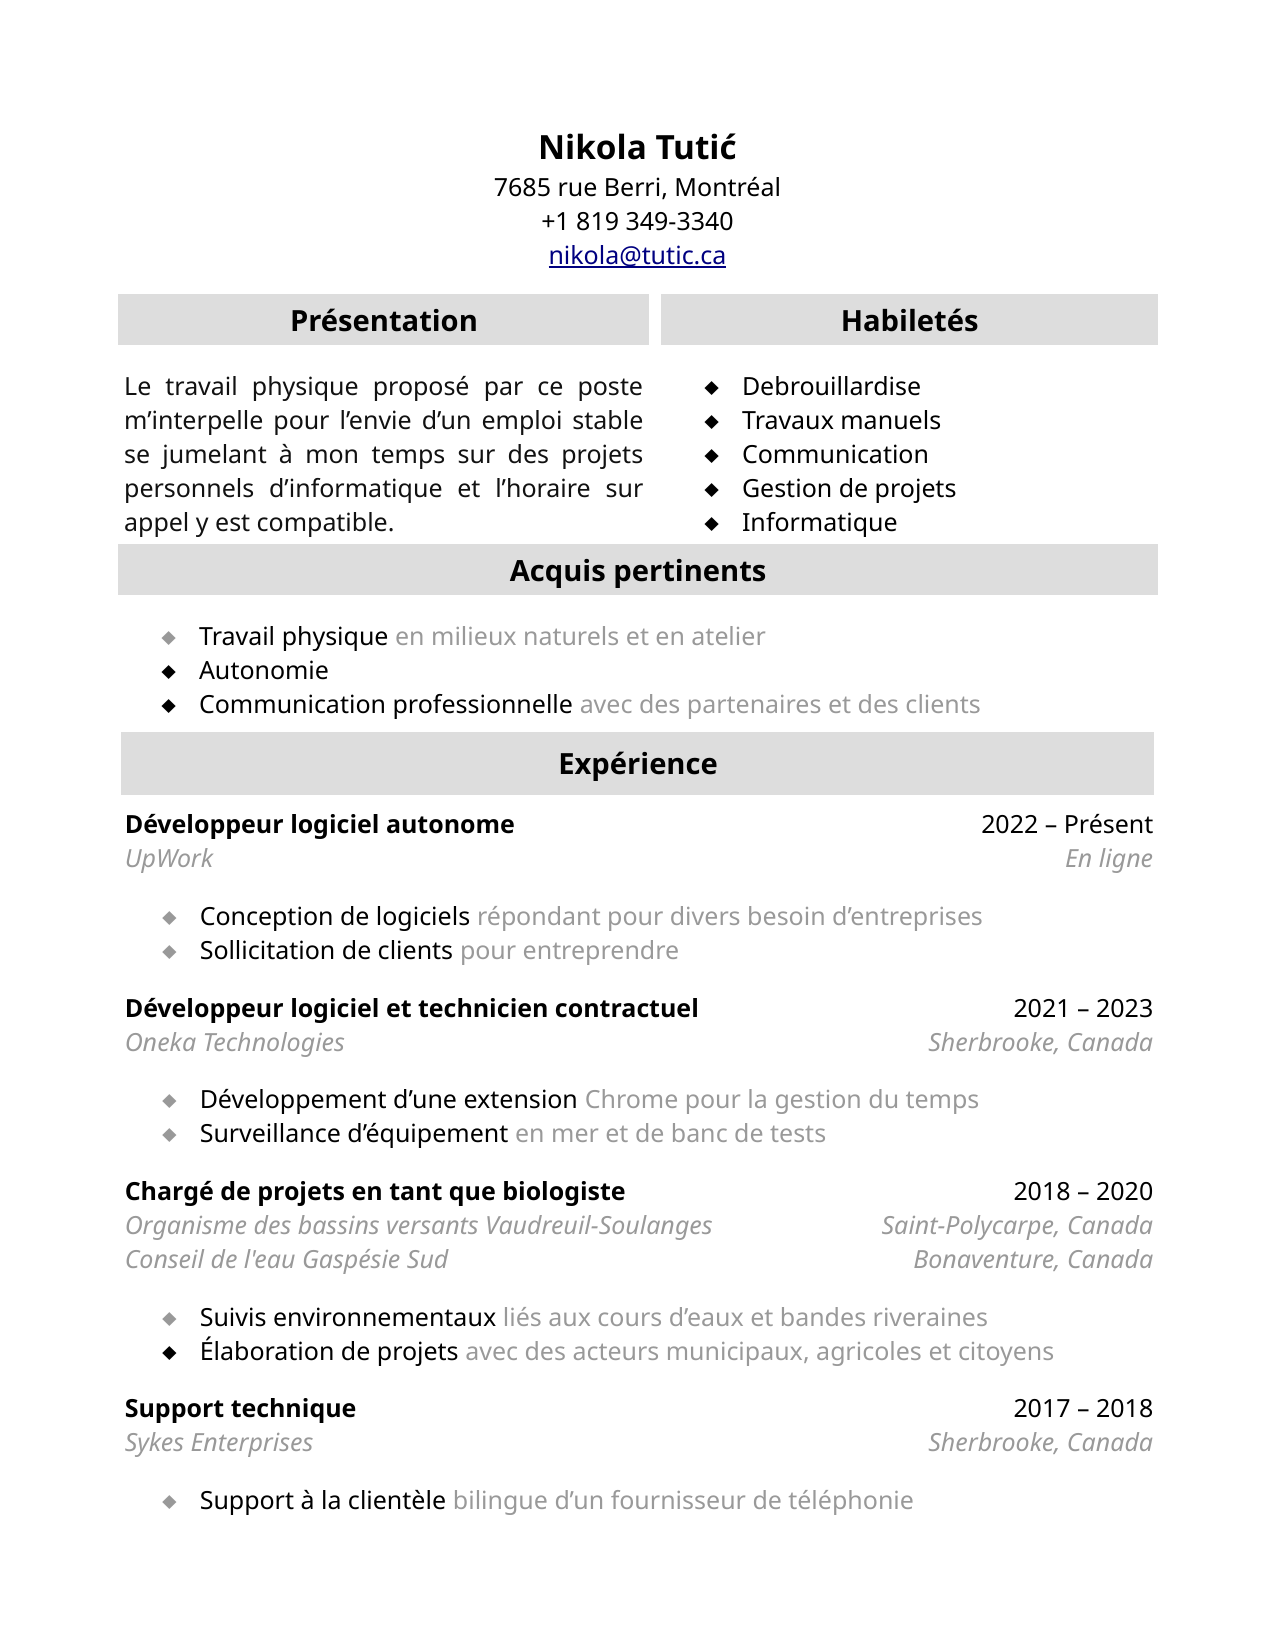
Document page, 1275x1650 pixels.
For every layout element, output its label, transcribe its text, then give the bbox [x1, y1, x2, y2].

table_cell Développement d’une extension Chrome pour la gestion du temps Surveillance d’équipement en mer et de banc de tests [113, 1070, 1165, 1162]
table_header Nikola Tutić 7685 rue Berri, Montréal +1 819 349-3340 nikola@tutic.ca [118, 118, 1157, 277]
table_header [649, 294, 661, 345]
table_cell Travail physique en milieux naturels et en atelier Autonomie Communication professionnelle avec des partenaires et des clients [118, 595, 1158, 726]
table_cell 2017 – 2018 Sherbrooke, Canada [816, 1379, 1165, 1471]
table_cell 2021 – 2023 Sherbrooke, Canada [816, 979, 1165, 1070]
table_header [1155, 732, 1165, 795]
table_cell Le travail physique proposé par ce poste m’interpelle pour l’envie d’un emploi stable se jumelant à mon temps sur des projets personnels d’informatique et l’horaire sur appel y est compatible. [118, 345, 649, 544]
table_cell Debrouillardise Travaux manuels Communication Gestion de projets Informatique [661, 345, 1158, 544]
table_cell Acquis pertinents [118, 544, 1158, 595]
table_cell Développeur logiciel autonome UpWork [113, 795, 816, 887]
table_cell Suivis environnementaux liés aux cours d’eaux et bandes riveraines Élaboration de projets avec des acteurs municipaux, agricoles et citoyens [113, 1288, 1165, 1379]
table_cell Chargé de projets en tant que biologiste Organisme des bassins versants Vaudreuil-Soulanges Conseil de l'eau Gaspésie Sud [113, 1162, 816, 1287]
table_cell Développeur logiciel et technicien contractuel Oneka Technologies [113, 979, 816, 1070]
table_cell 2022 – Présent En ligne [816, 795, 1165, 887]
table_header Expérience [121, 732, 1154, 795]
table_cell Support à la clientèle bilingue d’un fournisseur de téléphonie Superviseur de plancher et instructeur remplaçant [113, 1471, 1165, 1528]
table_cell [649, 345, 661, 544]
table_cell 2018 – 2020 Saint-Polycarpe, Canada Bonaventure, Canada [816, 1162, 1165, 1287]
table_header Présentation [118, 294, 649, 345]
table_header [113, 732, 121, 795]
table_cell Support technique Sykes Enterprises [113, 1379, 816, 1471]
table_header Habiletés [661, 294, 1158, 345]
table_cell Conception de logiciels répondant pour divers besoin d’entreprises Sollicitation de clients pour entreprendre [113, 887, 1165, 978]
